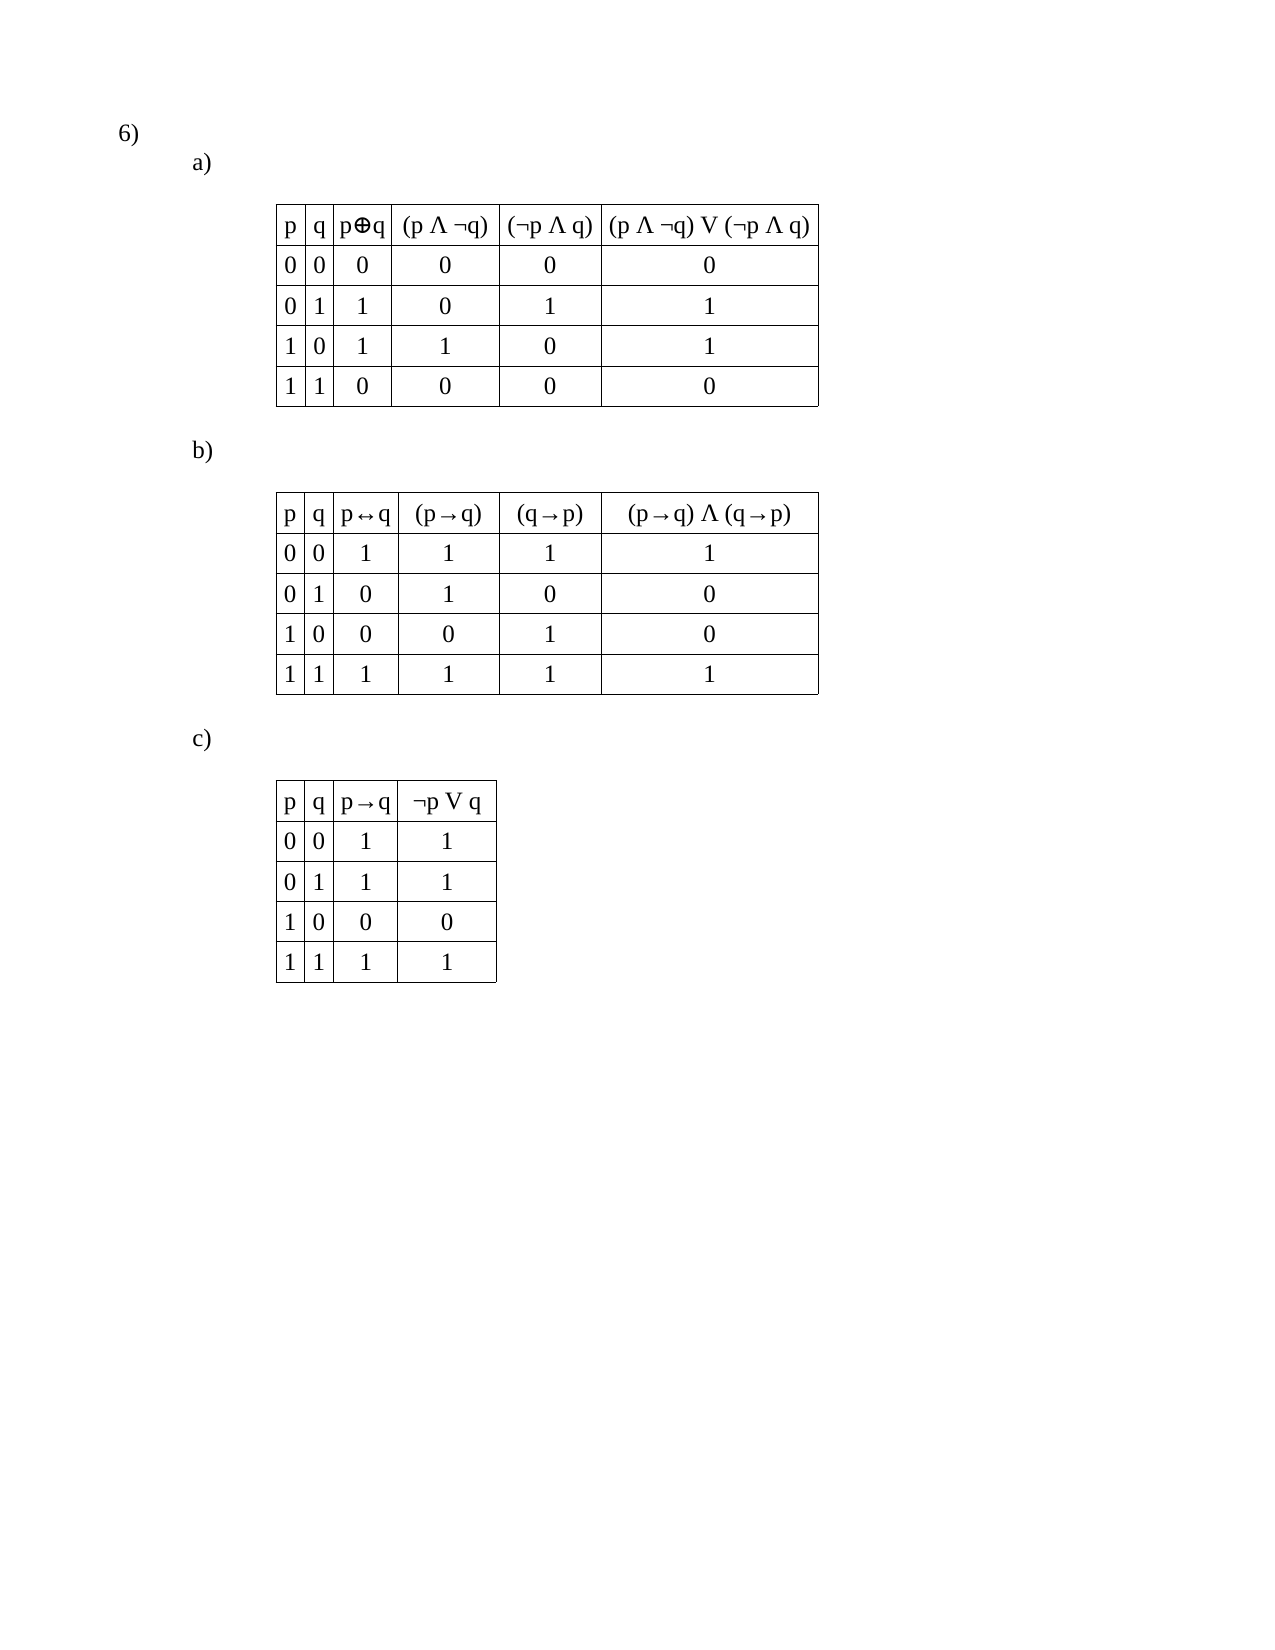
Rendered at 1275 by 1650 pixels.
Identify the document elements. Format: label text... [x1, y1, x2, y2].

table_cell 0 [602, 614, 818, 653]
table_header p⊕q [334, 205, 391, 245]
table_cell 0 [305, 822, 333, 861]
table_cell 0 [277, 246, 305, 285]
table_cell 0 [398, 902, 496, 941]
table_cell 1 [500, 286, 601, 325]
table_cell 1 [305, 862, 333, 901]
table_cell 0 [334, 902, 397, 941]
table_header p [277, 493, 304, 533]
table_header p [277, 781, 304, 821]
table_cell 0 [334, 367, 391, 406]
table_cell 1 [306, 367, 333, 406]
table_cell 0 [334, 246, 391, 285]
table_cell 0 [602, 367, 818, 406]
table_cell 1 [277, 902, 304, 941]
table_header (p→q) Λ (q→p) [602, 493, 818, 533]
text 6) [118, 118, 1157, 147]
table_cell 1 [399, 655, 499, 694]
table_cell 0 [602, 574, 818, 613]
table_cell 0 [500, 326, 601, 366]
table_cell 1 [602, 326, 818, 366]
table_cell 1 [334, 286, 391, 325]
table_cell 0 [306, 246, 333, 285]
table_cell 0 [399, 614, 499, 653]
table_cell 1 [398, 822, 496, 861]
table_cell 1 [602, 534, 818, 573]
table_cell 1 [399, 534, 499, 573]
table_header p [277, 205, 305, 245]
table_cell 1 [398, 942, 496, 982]
table_cell 0 [306, 326, 333, 366]
table_cell 1 [334, 822, 397, 861]
text b) [118, 435, 1157, 463]
table_cell 0 [392, 367, 499, 406]
table_header q [306, 205, 333, 245]
table_cell 1 [277, 655, 304, 694]
table_cell 0 [305, 534, 333, 573]
table_cell 0 [277, 822, 304, 861]
table_cell 0 [277, 286, 305, 325]
table_cell 0 [305, 614, 333, 653]
table_header q [305, 493, 333, 533]
table_header (p Λ ¬q) [392, 205, 499, 245]
table_cell 1 [305, 942, 333, 982]
table_cell 0 [392, 286, 499, 325]
table_cell 1 [277, 367, 305, 406]
table_cell 1 [306, 286, 333, 325]
table_cell 0 [500, 246, 601, 285]
table_cell 0 [334, 614, 398, 653]
table_cell 0 [602, 246, 818, 285]
table_header (p→q) [399, 493, 499, 533]
table_header (q→p) [500, 493, 601, 533]
table_cell 1 [334, 942, 397, 982]
table_cell 0 [500, 367, 601, 406]
table_cell 1 [500, 534, 601, 573]
table_cell 1 [500, 614, 601, 653]
table_cell 0 [500, 574, 601, 613]
table_cell 1 [305, 574, 333, 613]
table_cell 1 [399, 574, 499, 613]
table_header (p Λ ¬q) V (¬p Λ q) [602, 205, 818, 245]
table_cell 1 [334, 326, 391, 366]
text a) [118, 147, 1157, 176]
table_header p→q [334, 781, 397, 821]
table_cell 1 [305, 655, 333, 694]
table_cell 1 [500, 655, 601, 694]
table_cell 0 [334, 574, 398, 613]
table_cell 0 [277, 862, 304, 901]
table_cell 1 [334, 862, 397, 901]
table_cell 0 [305, 902, 333, 941]
table_cell 1 [602, 286, 818, 325]
table_cell 1 [334, 534, 398, 573]
table_cell 1 [392, 326, 499, 366]
table_header q [305, 781, 333, 821]
table_header p↔q [334, 493, 398, 533]
table_cell 1 [398, 862, 496, 901]
table_cell 0 [392, 246, 499, 285]
table_cell 1 [334, 655, 398, 694]
table_cell 1 [277, 942, 304, 982]
table_cell 0 [277, 534, 304, 573]
table_cell 1 [602, 655, 818, 694]
text c) [118, 723, 1157, 751]
table_header (¬p Λ q) [500, 205, 601, 245]
table_cell 1 [277, 326, 305, 366]
table_header ¬p V q [398, 781, 496, 821]
table_cell 1 [277, 614, 304, 653]
table_cell 0 [277, 574, 304, 613]
